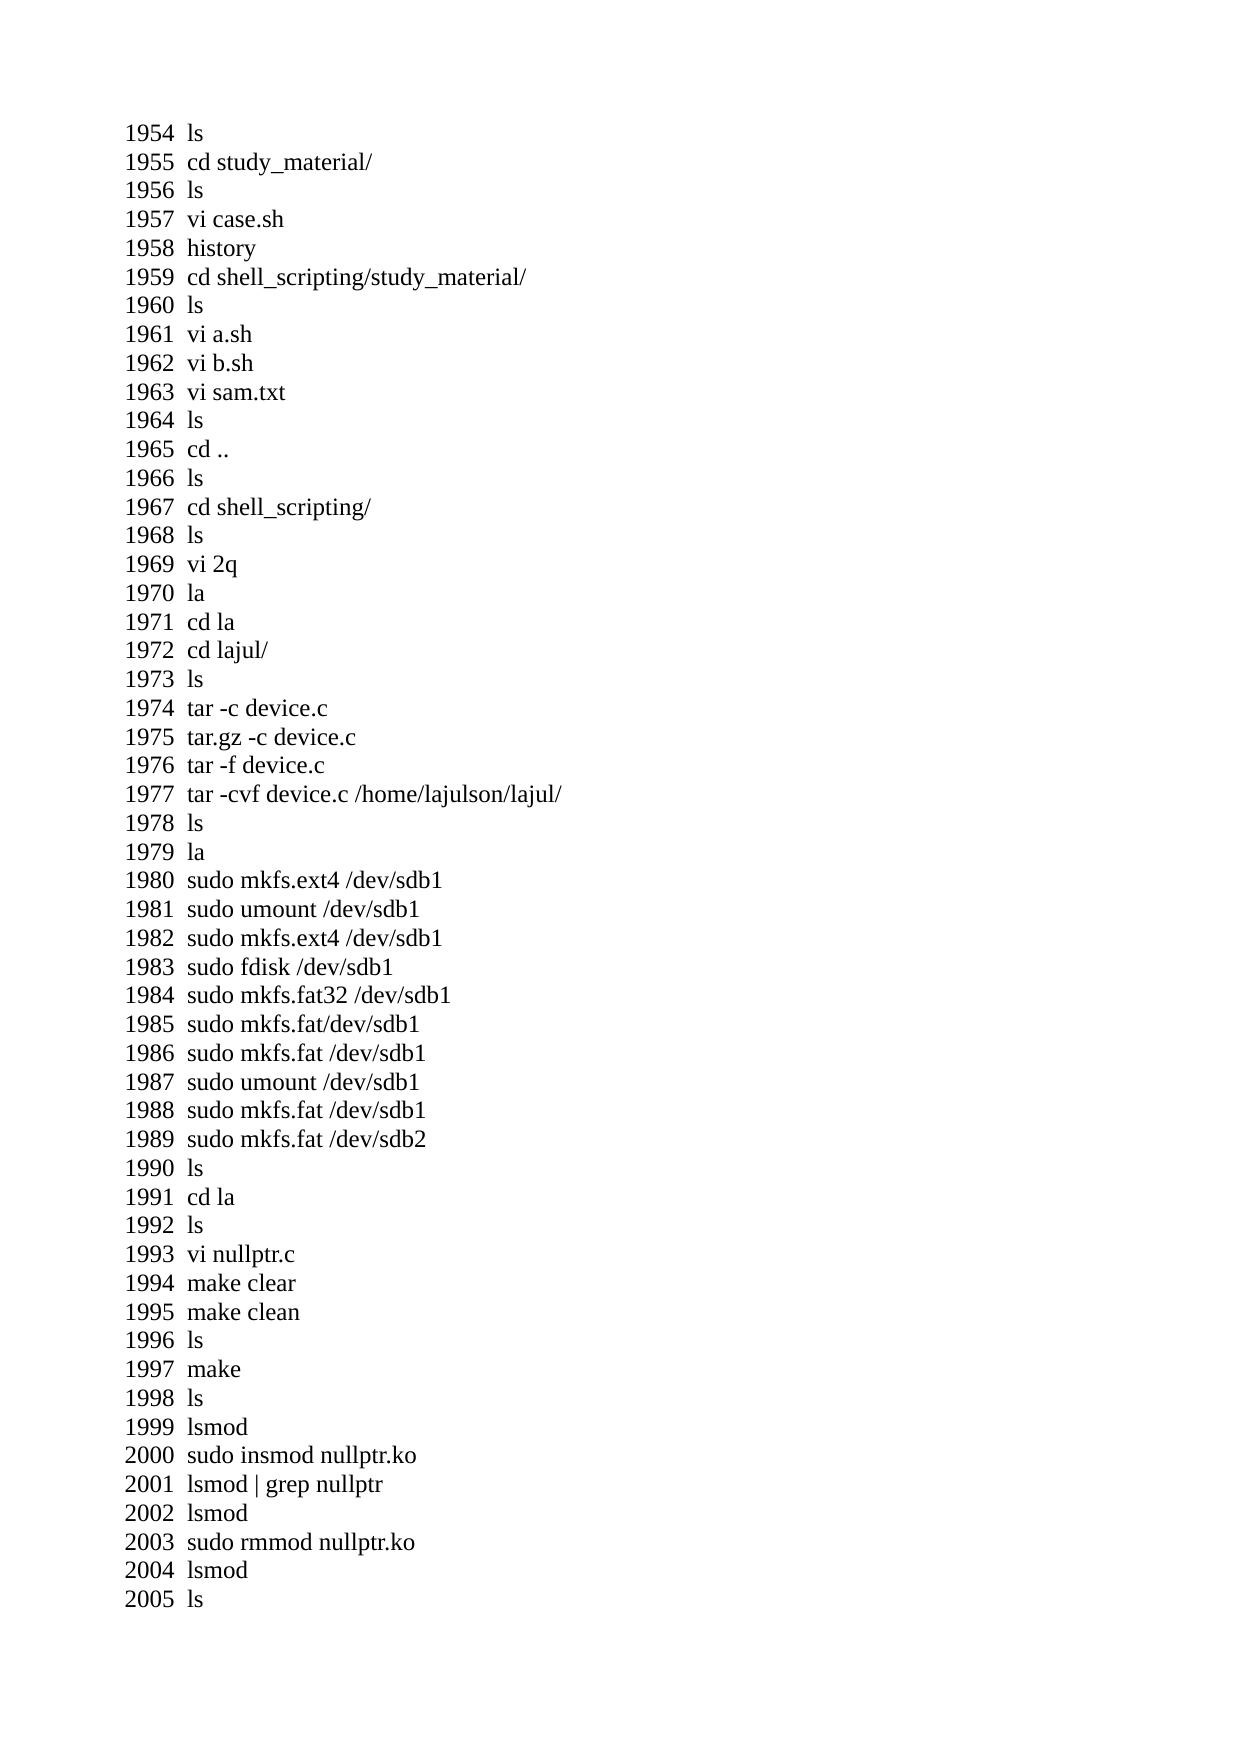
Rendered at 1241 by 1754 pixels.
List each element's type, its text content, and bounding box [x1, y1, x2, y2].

text 1966 ls [118, 463, 1122, 492]
text 1967 cd shell_scripting/ [118, 492, 1122, 521]
text 1973 ls [118, 664, 1122, 693]
text 1987 sudo umount /dev/sdb1 [118, 1067, 1122, 1096]
text 1986 sudo mkfs.fat /dev/sdb1 [118, 1038, 1122, 1067]
text 1964 ls [118, 406, 1122, 434]
text 1974 tar -c device.c [118, 693, 1122, 722]
text 1958 history [118, 233, 1122, 262]
text 1980 sudo mkfs.ext4 /dev/sdb1 [118, 866, 1122, 894]
text 1992 ls [118, 1211, 1122, 1239]
text 1982 sudo mkfs.ext4 /dev/sdb1 [118, 923, 1122, 952]
text 1993 vi nullptr.c [118, 1239, 1122, 1268]
text 1988 sudo mkfs.fat /dev/sdb1 [118, 1096, 1122, 1124]
text 1961 vi a.sh [118, 319, 1122, 348]
text 1985 sudo mkfs.fat/dev/sdb1 [118, 1009, 1122, 1038]
text 1975 tar.gz -c device.c [118, 722, 1122, 751]
text 1984 sudo mkfs.fat32 /dev/sdb1 [118, 981, 1122, 1009]
text 1981 sudo umount /dev/sdb1 [118, 894, 1122, 923]
text 1968 ls [118, 521, 1122, 549]
text 2005 ls [118, 1584, 1122, 1613]
text 1970 la [118, 578, 1122, 607]
text 1957 vi case.sh [118, 204, 1122, 233]
text 1971 cd la [118, 607, 1122, 636]
text 1965 cd .. [118, 434, 1122, 463]
text 1960 ls [118, 291, 1122, 319]
text 2003 sudo rmmod nullptr.ko [118, 1527, 1122, 1556]
text 1990 ls [118, 1153, 1122, 1182]
text 1994 make clear [118, 1268, 1122, 1297]
text 1983 sudo fdisk /dev/sdb1 [118, 952, 1122, 981]
text 1963 vi sam.txt [118, 377, 1122, 406]
text 1955 cd study_material/ [118, 147, 1122, 176]
text 2004 lsmod [118, 1556, 1122, 1584]
text 1989 sudo mkfs.fat /dev/sdb2 [118, 1124, 1122, 1153]
text 1978 ls [118, 808, 1122, 837]
text 1972 cd lajul/ [118, 636, 1122, 664]
text 1954 ls [118, 118, 1122, 147]
text 1977 tar -cvf device.c /home/lajulson/lajul/ [118, 779, 1122, 808]
text 1962 vi b.sh [118, 348, 1122, 377]
text 1959 cd shell_scripting/study_material/ [118, 262, 1122, 291]
text 2000 sudo insmod nullptr.ko [118, 1441, 1122, 1469]
text 1991 cd la [118, 1182, 1122, 1211]
text 1998 ls [118, 1383, 1122, 1412]
text 1956 ls [118, 176, 1122, 204]
text 1979 la [118, 837, 1122, 866]
text 2002 lsmod [118, 1498, 1122, 1527]
text 1995 make clean [118, 1297, 1122, 1326]
text 1996 ls [118, 1326, 1122, 1354]
text 2001 lsmod | grep nullptr [118, 1469, 1122, 1498]
text 1976 tar -f device.c [118, 751, 1122, 779]
text 1969 vi 2q [118, 549, 1122, 578]
text 1999 lsmod [118, 1412, 1122, 1441]
text 1997 make [118, 1354, 1122, 1383]
